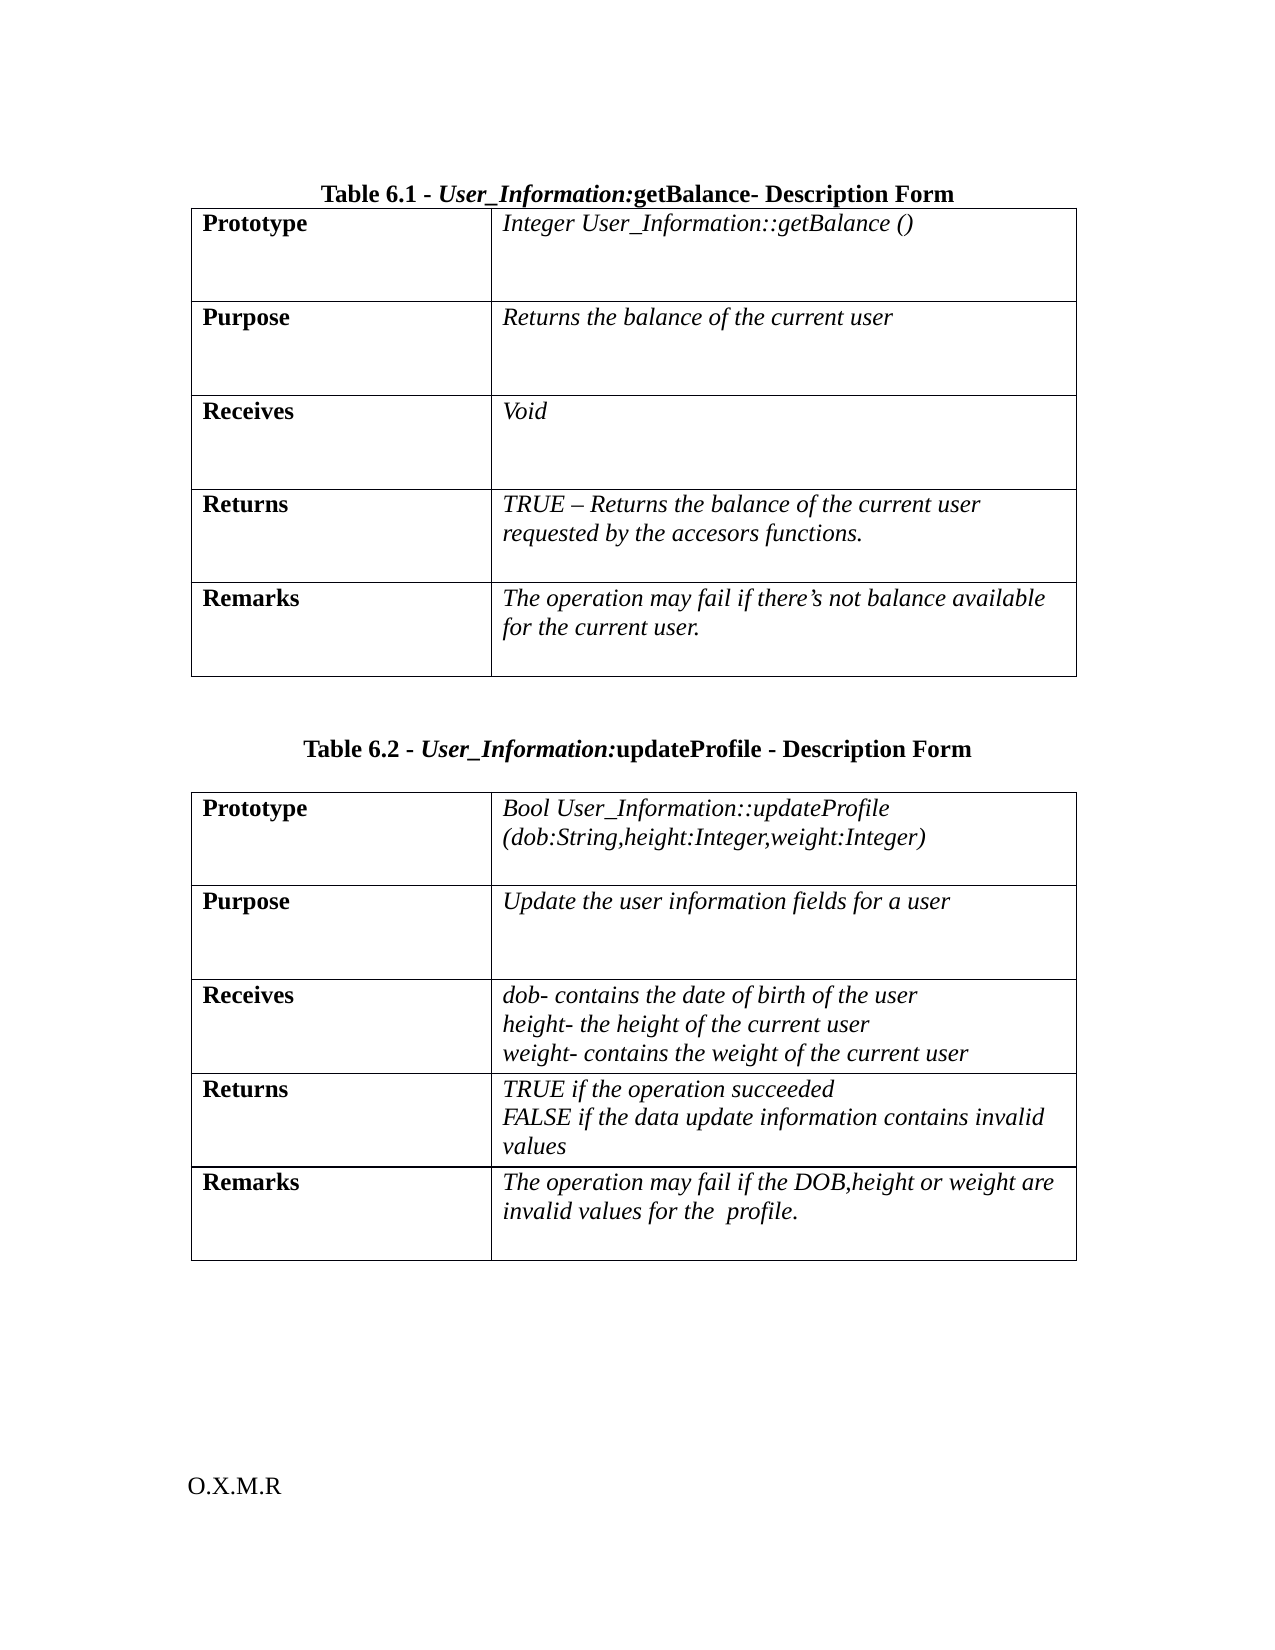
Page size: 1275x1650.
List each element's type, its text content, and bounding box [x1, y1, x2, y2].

table_cell TRUE – Returns the balance of the current user requested by the accesors functions. [492, 490, 1076, 582]
table_cell Returns [192, 490, 491, 582]
table_cell Purpose [192, 302, 491, 395]
table_cell Remarks [192, 1168, 491, 1260]
table_header Prototype [192, 209, 491, 301]
table_cell Receives [192, 980, 491, 1073]
text Table 6.1 - User_Information:getBalance- Description Form [187, 179, 1087, 207]
text Table 6.2 - User_Information:updateProfile - Description Form [187, 734, 1087, 763]
table_header Integer User_Information::getBalance () [492, 209, 1076, 301]
table_cell Returns the balance of the current user [492, 302, 1076, 395]
table_header Bool User_Information::updateProfile (dob:String,height:Integer,weight:Integer) [492, 793, 1076, 885]
table_cell Purpose [192, 886, 491, 979]
table_header Prototype [192, 793, 491, 885]
table_cell dob- contains the date of birth of the user height- the height of the current user weight- contains the weight of the current user [492, 980, 1076, 1073]
table_cell Update the user information fields for a user [492, 886, 1076, 979]
table_cell Receives [192, 396, 491, 488]
table_cell TRUE if the operation succeeded FALSE if the data update information contains invalid values [492, 1074, 1076, 1166]
table_cell Remarks [192, 583, 491, 676]
table_cell The operation may fail if the DOB,height or weight are invalid values for the profile. [492, 1168, 1076, 1260]
table_cell Void [492, 396, 1076, 488]
table_cell The operation may fail if there’s not balance available for the current user. [492, 583, 1076, 676]
table_cell Returns [192, 1074, 491, 1166]
